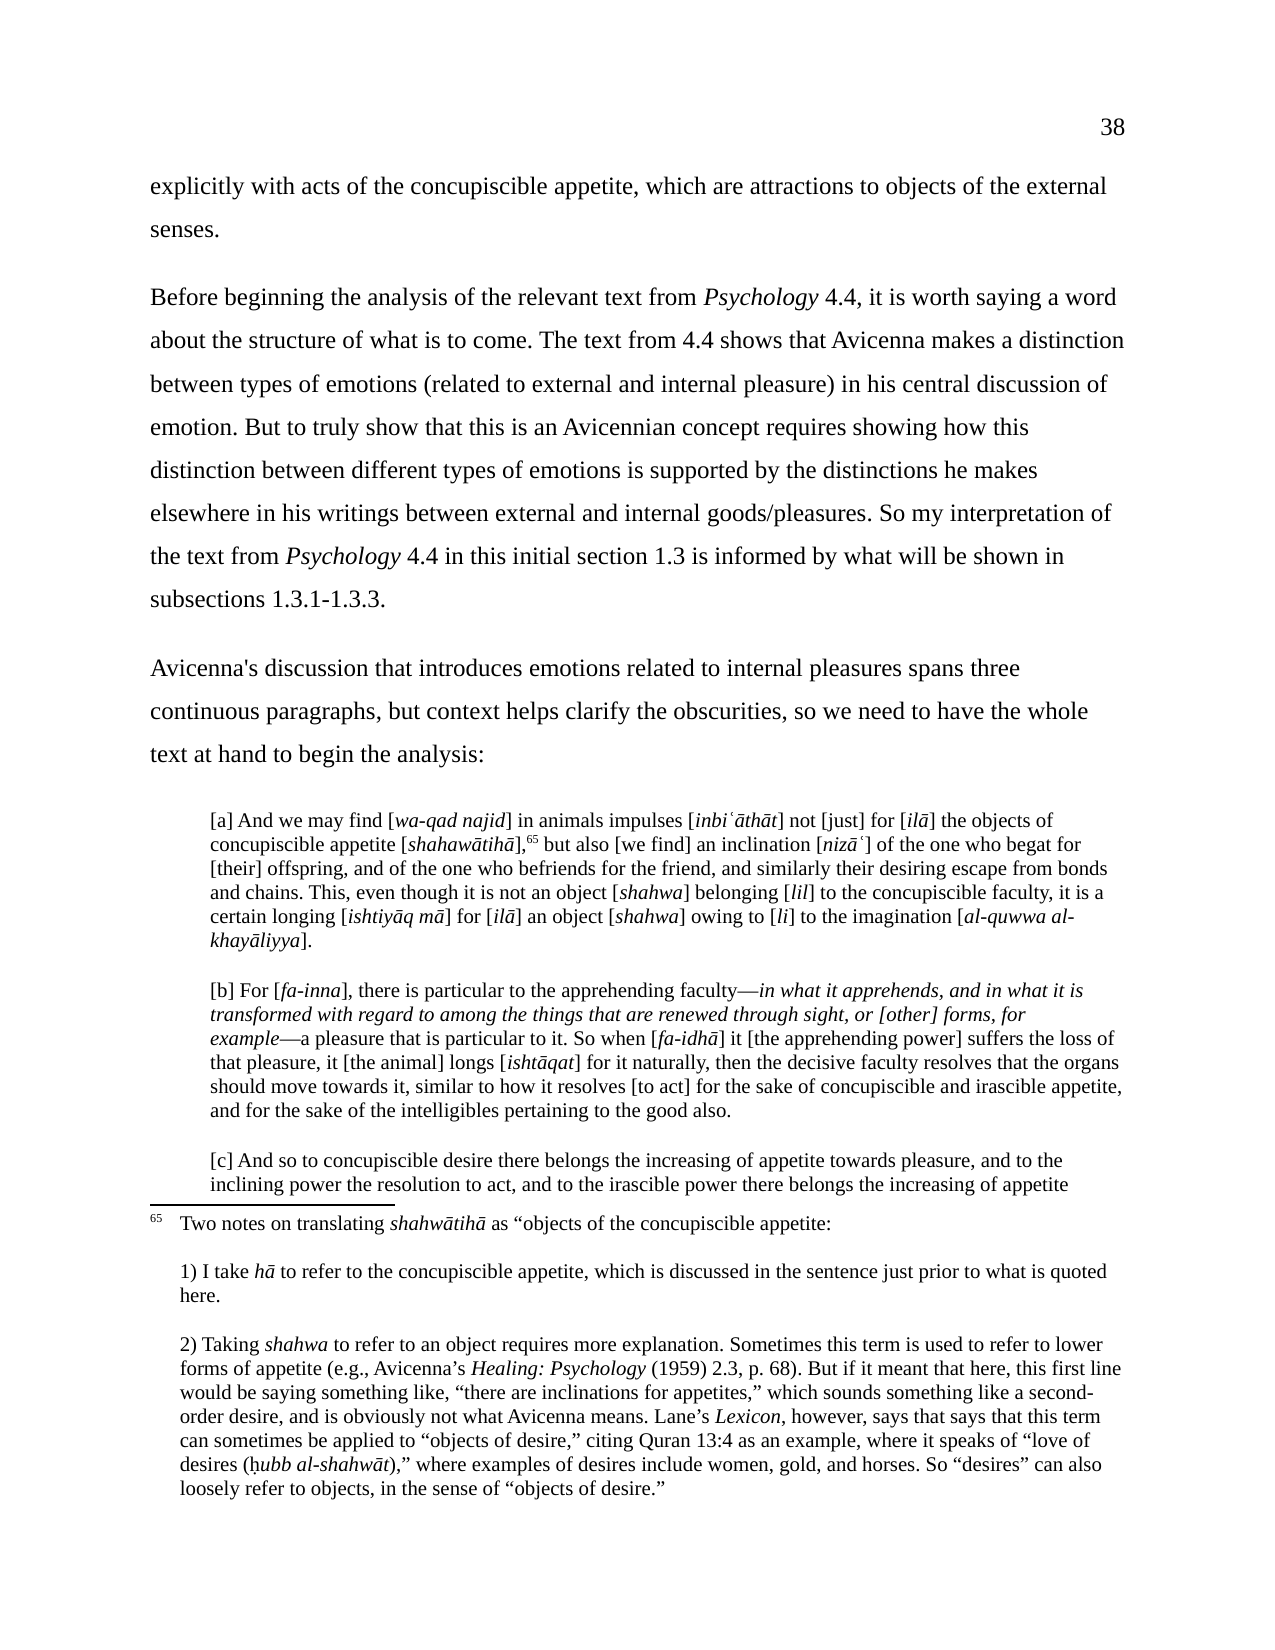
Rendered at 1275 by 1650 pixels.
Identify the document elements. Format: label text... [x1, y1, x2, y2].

text Before beginning the analysis of the relevant text from Psychology 4.4, it is worth saying a word about the structure of what is to come. The text from 4.4 shows that Avicenna makes a distinction between types of emotions (related to external and internal pleasure) in his central discussion of emotion. But to truly show that this is an Avicennian concept requires showing how this distinction between different types of emotions is supported by the distinctions he makes elsewhere in his writings between external and internal goods/pleasures. So my interpretation of the text from Psychology 4.4 in this initial section 1.3 is informed by what will be shown in subsections 1.3.1-1.3.3. [150, 282, 1125, 613]
text 1) I take hā to refer to the concupiscible appetite, which is discussed in the sentence just prior to what is quoted here. [150, 1259, 1125, 1307]
text Avicenna's discussion that introduces emotions related to internal pleasures spans three continuous paragraphs, but context helps clarify the obscurities, so we need to have the whole text at hand to begin the analysis: [150, 653, 1125, 768]
text [a] And we may find [wa-qad najid] in animals impulses [inbiʿāthāt] not [just] for [ilā] the objects of concupiscible appetite [shahawātihā], but also [we find] an inclination [nizāʿ] of the one who begat for [their] offspring, and of the one who befriends for the friend, and similarly their desiring escape from bonds and chains. This, even though it is not an object [shahwa] belonging [lil] to the concupiscible faculty, it is a certain longing [ishtiyāq mā] for [ilā] an object [shahwa] owing to [li] to the imagination [al-quwwa al-khayāliyya]. [210, 808, 1125, 952]
text 2) Taking shahwa to refer to an object requires more explanation. Sometimes this term is used to refer to lower forms of appetite (e.g., Avicenna’s Healing: Psychology (1959) 2.3, p. 68). But if it meant that here, this first line would be saying something like, “there are inclinations for appetites,” which sounds something like a second-order desire, and is obviously not what Avicenna means. Lane’s Lexicon, however, says that says that this term can sometimes be applied to “objects of desire,” citing Quran 13:4 as an example, where it speaks of “love of desires (ḥubb al-shahwāt),” where examples of desires include women, gold, and horses. So “desires” can also loosely refer to objects, in the sense of “objects of desire.” [150, 1332, 1125, 1500]
text Two notes on translating shahwātihā as “objects of the concupiscible appetite: [150, 1211, 1125, 1235]
text explicitly with acts of the concupiscible appetite, which are attractions to objects of the external senses. [150, 171, 1125, 243]
text [c] And so to concupiscible desire there belongs the increasing of appetite towards pleasure, and to the inclining power the resolution to act, and to the irascible power there belongs the increasing of appetite [210, 1148, 1125, 1196]
text [b] For [fa-inna], there is particular to the apprehending faculty―in what it apprehends, and in what it is transformed with regard to among the things that are renewed through sight, or [other] forms, for example―a pleasure that is particular to it. So when [fa-idhā] it [the apprehending power] suffers the loss of that pleasure, it [the animal] longs [ishtāqat] for it naturally, then the decisive faculty resolves that the organs should move towards it, similar to how it resolves [to act] for the sake of concupiscible and irascible appetite, and for the sake of the intelligibles pertaining to the good also. [210, 978, 1125, 1122]
